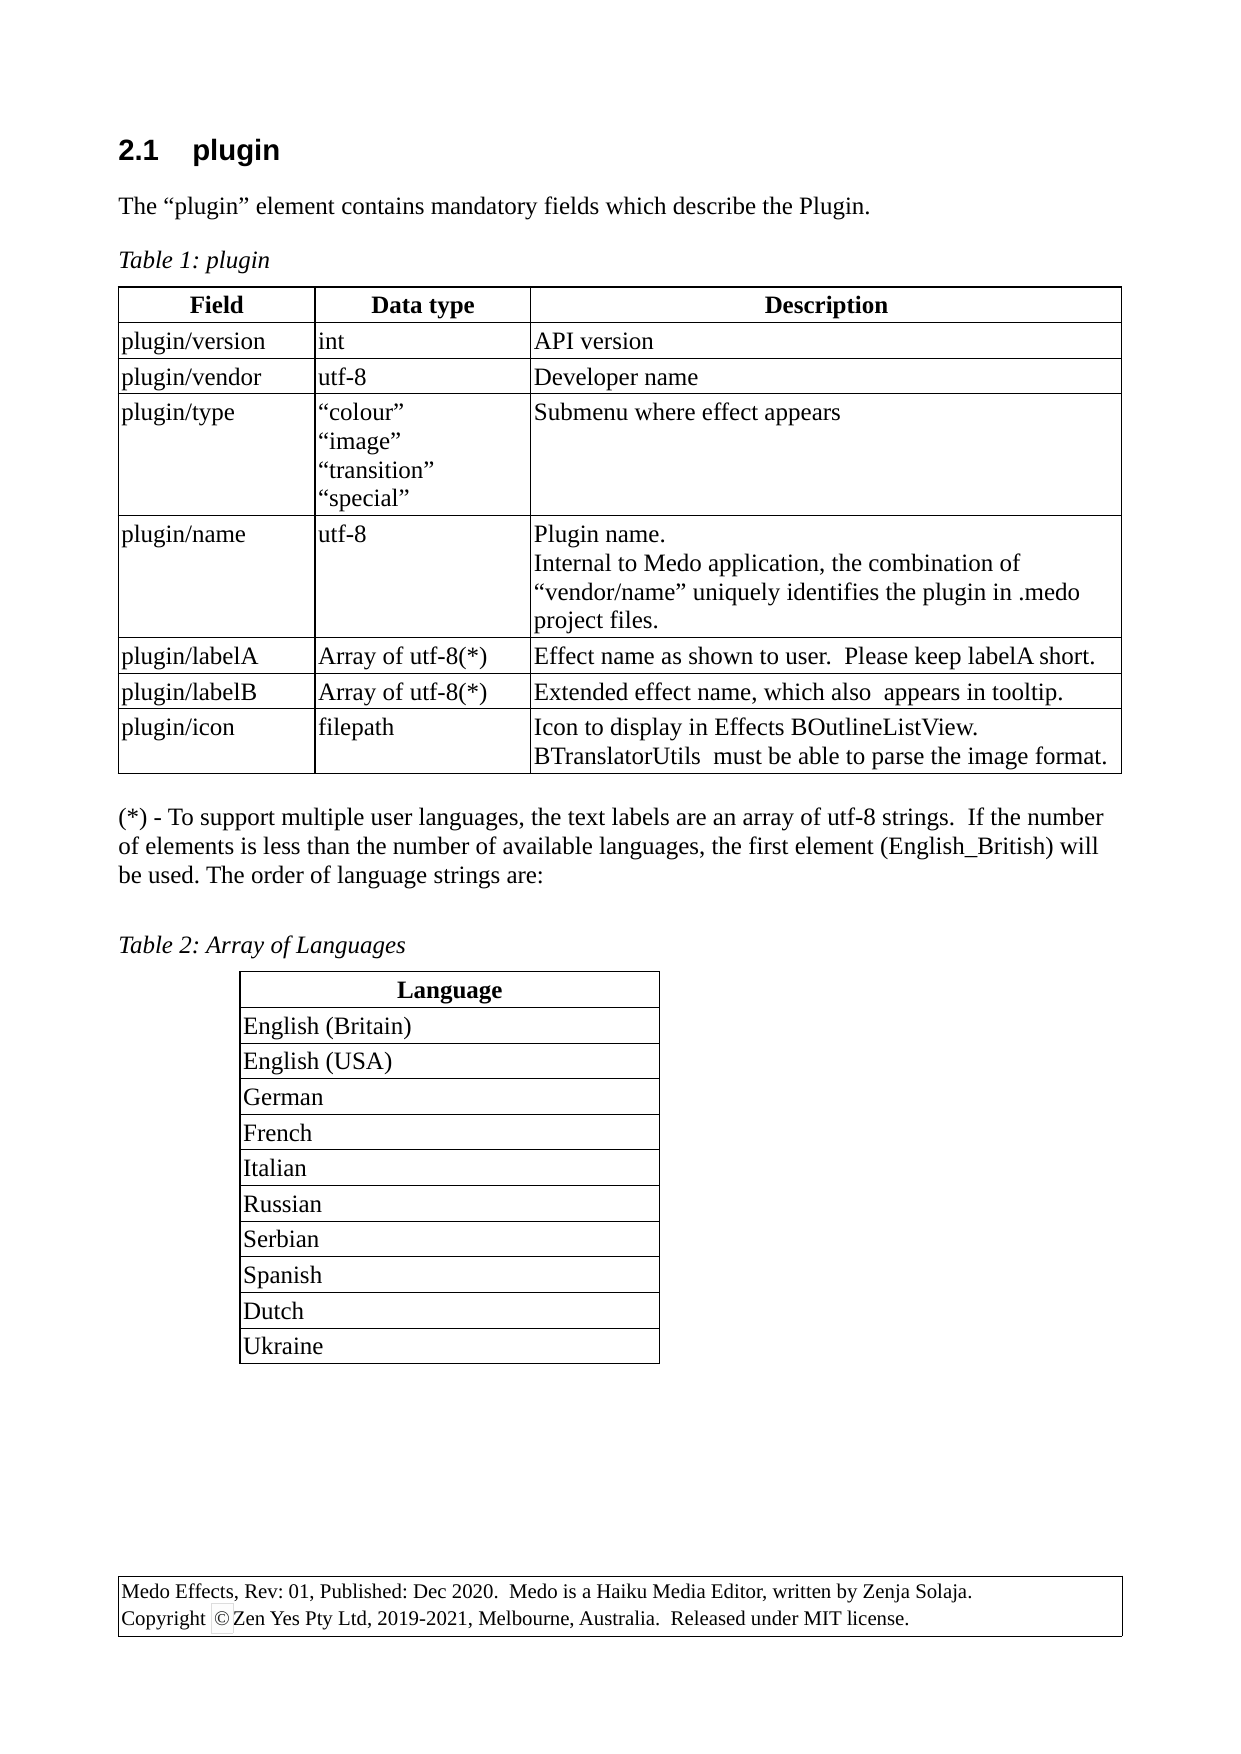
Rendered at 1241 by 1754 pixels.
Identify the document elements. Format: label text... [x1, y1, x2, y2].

table_header Field [119, 288, 314, 322]
table_cell German [241, 1079, 659, 1114]
table_cell “colour” “image” “transition” “special” [316, 394, 530, 515]
table_cell Submenu where effect appears [531, 394, 1121, 515]
table_cell plugin/name [119, 516, 314, 637]
table_cell Ukraine [241, 1329, 659, 1363]
table_cell plugin/type [119, 394, 314, 515]
subtitle 2.1 plugin [118, 133, 1122, 166]
table_header Data type [316, 288, 530, 322]
table_cell Icon to display in Effects BOutlineListView. BTranslatorUtils must be able to parse the image format. [531, 709, 1121, 773]
table_cell Serbian [241, 1222, 659, 1256]
table_cell plugin/vendor [119, 359, 314, 393]
table_cell Developer name [531, 359, 1121, 393]
table_cell Russian [241, 1186, 659, 1221]
table_cell filepath [316, 709, 530, 773]
table_cell utf-8 [316, 516, 530, 637]
table_cell utf-8 [316, 359, 530, 393]
table_cell Italian [241, 1150, 659, 1185]
table_cell French [241, 1115, 659, 1149]
table_cell English (USA) [241, 1044, 659, 1078]
table_cell plugin/labelA [119, 638, 314, 673]
table_cell Extended effect name, which also appears in tooltip. [531, 674, 1121, 708]
table_cell API version [531, 323, 1121, 358]
table_cell int [316, 323, 530, 358]
text Table 1: plugin [118, 245, 1122, 274]
table_cell Plugin name. Internal to Medo application, the combination of “vendor/name” uniquely identifies the plugin in .medo project files. [531, 516, 1121, 637]
table_header Description [531, 288, 1121, 322]
table_cell Array of utf-8(*) [316, 674, 530, 708]
table_cell plugin/version [119, 323, 314, 358]
text Table 2: Array of Languages [118, 930, 1122, 959]
table_header Language [241, 972, 659, 1007]
table_cell Dutch [241, 1293, 659, 1327]
text (*) - To support multiple user languages, the text labels are an array of utf-8 strings. If the number of elements is less than the number of available languages, the first element (English_British) will be used. The order of language strings are: [118, 802, 1122, 889]
table_cell Array of utf-8(*) [316, 638, 530, 673]
table_cell plugin/icon [119, 709, 314, 773]
table_cell plugin/labelB [119, 674, 314, 708]
table_cell English (Britain) [241, 1008, 659, 1042]
table_cell Effect name as shown to user. Please keep labelA short. [531, 638, 1121, 673]
table_cell Spanish [241, 1257, 659, 1292]
text The “plugin” element contains mandatory fields which describe the Plugin. [118, 191, 1122, 220]
